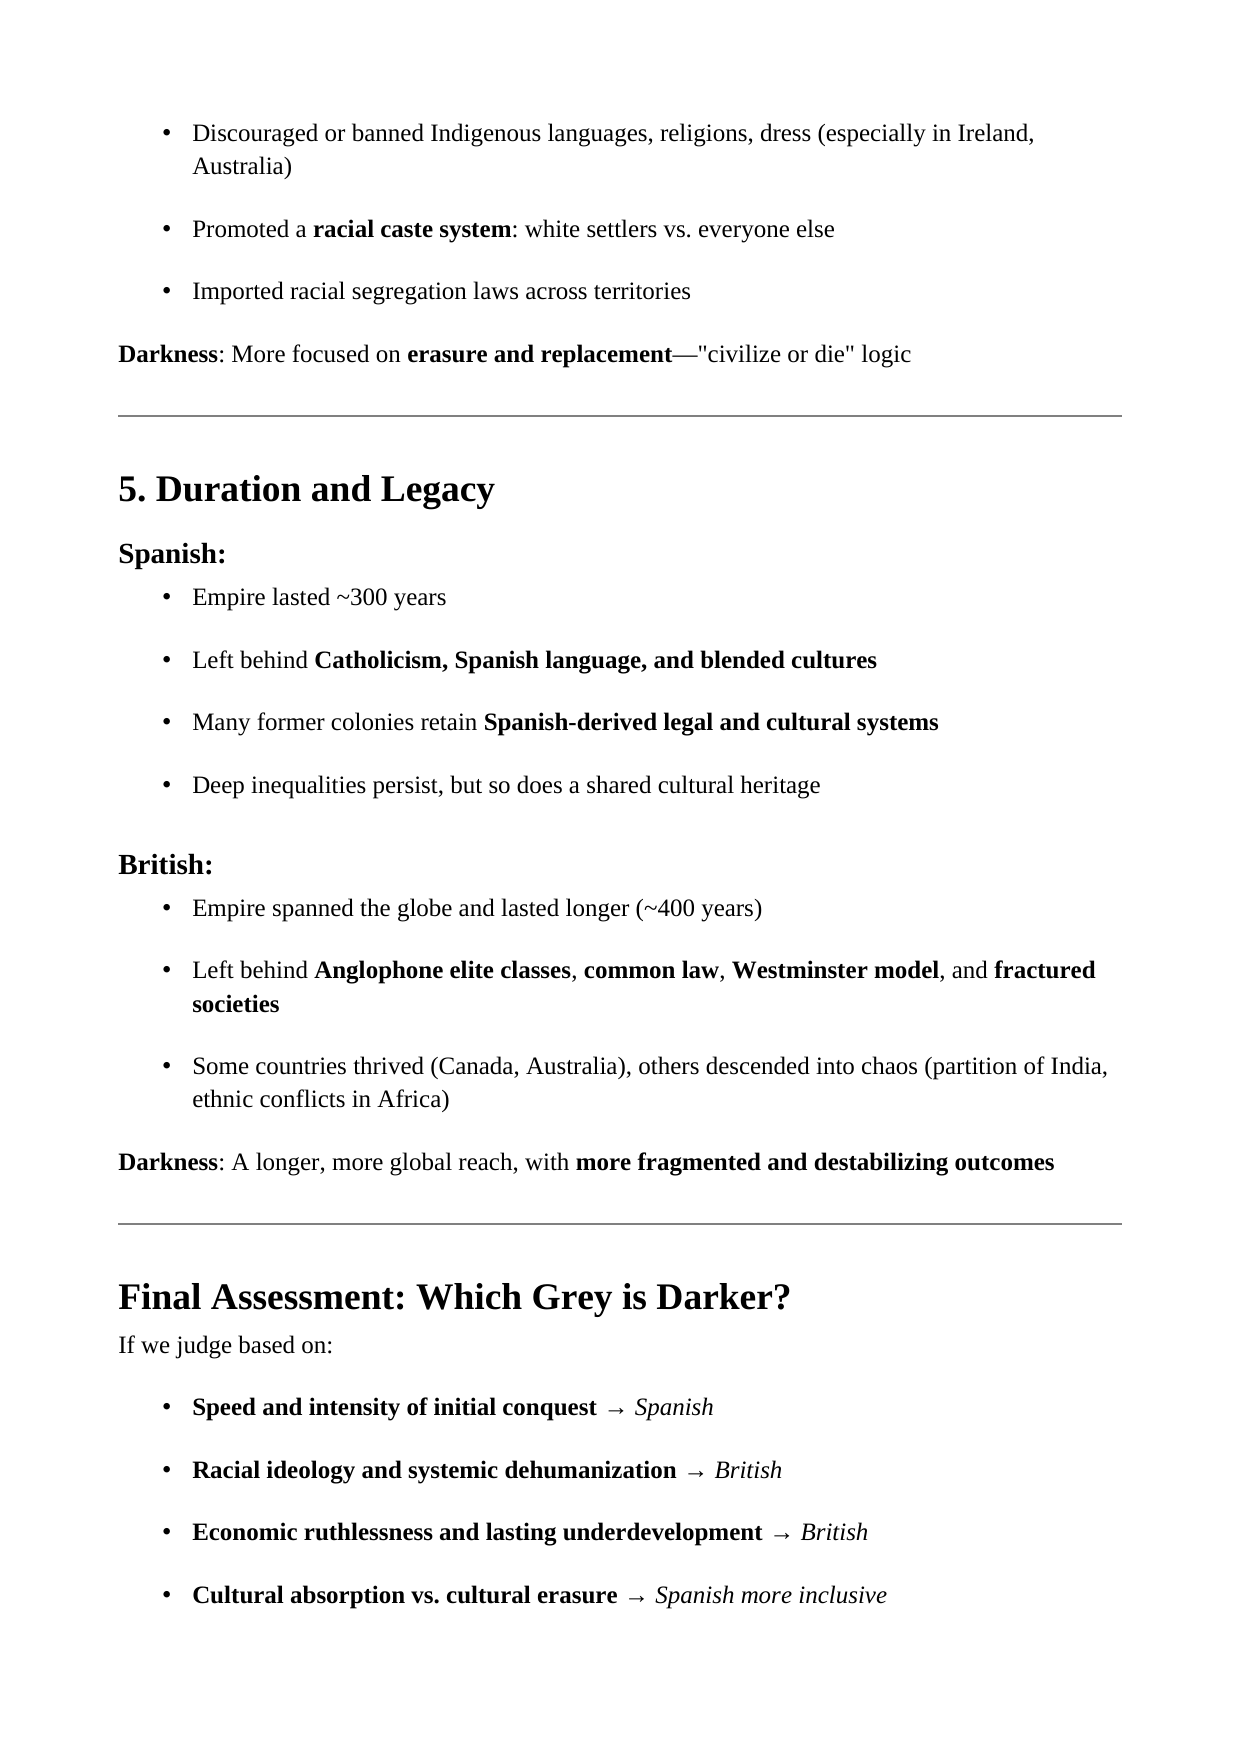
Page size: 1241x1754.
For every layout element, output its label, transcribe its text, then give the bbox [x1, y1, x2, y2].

list Left behind Anglophone elite classes, common law, Westminster model, and fractured societies [162, 956, 1122, 1017]
text If we judge based on: [118, 1330, 1122, 1359]
list Imported racial segregation laws across territories [162, 276, 1122, 305]
list Empire spanned the globe and lasted longer (~400 years) [162, 893, 1122, 922]
list Some countries thrived (Canada, Australia), others descended into chaos (partition of India, ethnic conflicts in Africa) [162, 1051, 1122, 1113]
subtitle 5. Duration and Legacy [118, 466, 1122, 509]
list Racial ideology and systemic dehumanization → British [162, 1455, 1122, 1484]
list Cultural absorption vs. cultural erasure → Spanish more inclusive [162, 1580, 1122, 1609]
list Deep inequalities persist, but so does a shared cultural heritage [162, 770, 1122, 799]
list Left behind Catholicism, Spanish language, and blended cultures [162, 645, 1122, 674]
text Darkness: More focused on erasure and replacement—"civilize or die" logic [118, 339, 1122, 367]
subtitle Final Assessment: Which Grey is Darker? [118, 1274, 1122, 1317]
list Speed and intensity of initial conquest → Spanish [162, 1392, 1122, 1421]
subtitle Spanish: [118, 536, 1122, 570]
list Promoted a racial caste system: white settlers vs. everyone else [162, 214, 1122, 242]
list Discouraged or banned Indigenous languages, religions, dress (especially in Ireland, Australia) [162, 118, 1122, 180]
list Empire lasted ~300 years [162, 582, 1122, 611]
subtitle British: [118, 847, 1122, 881]
text Darkness: A longer, more global reach, with more fragmented and destabilizing outcomes [118, 1147, 1122, 1175]
list Economic ruthlessness and lasting underdevelopment → British [162, 1517, 1122, 1546]
list Many former colonies retain Spanish-derived legal and cultural systems [162, 707, 1122, 736]
